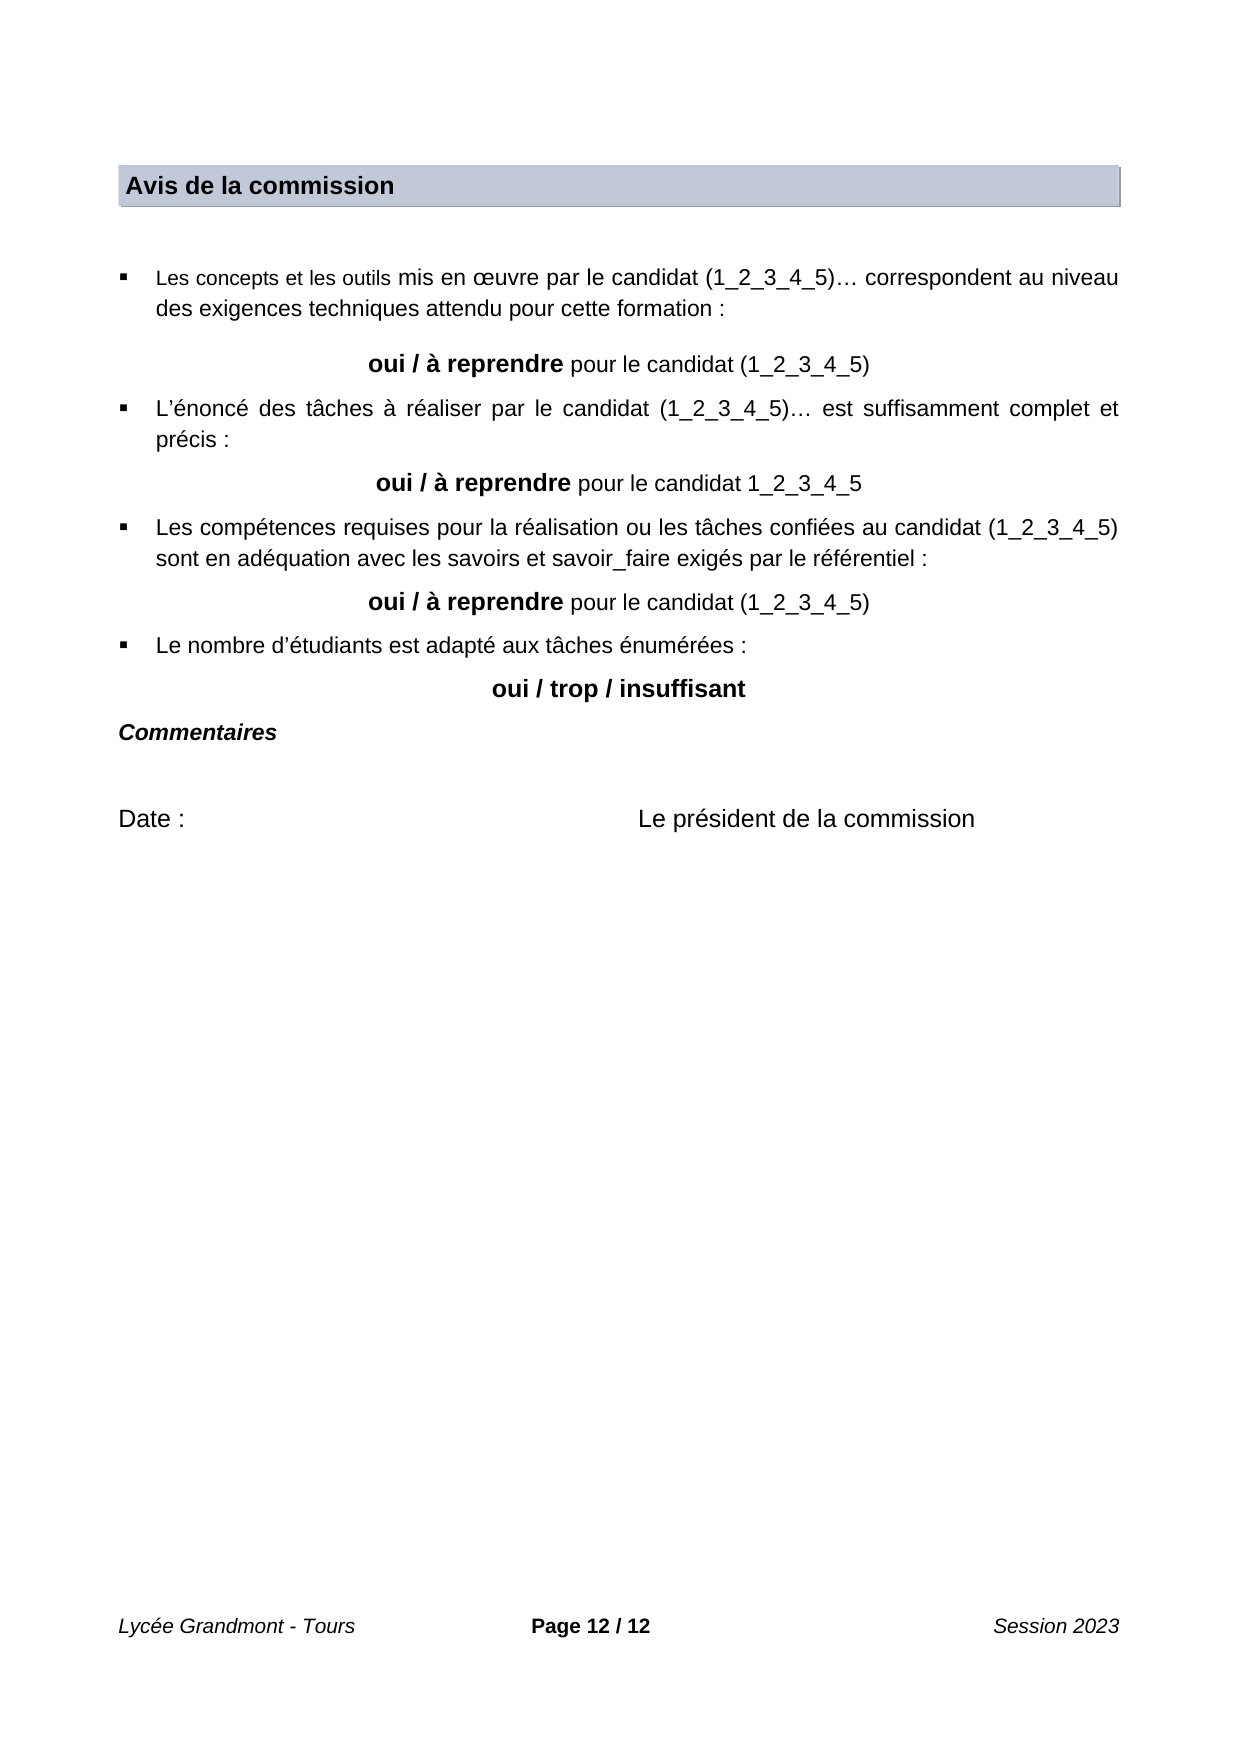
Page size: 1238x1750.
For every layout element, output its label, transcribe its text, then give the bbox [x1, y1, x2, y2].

subtitle Avis de la commission [119, 168, 1119, 203]
text oui / à reprendre pour le candidat 1_2_3_4_5 [118, 466, 1119, 497]
text oui / trop / insuffisant [118, 672, 1119, 704]
list L’énoncé des tâches à réaliser par le candidat (1_2_3_4_5)… est suffisamment complet et précis : [118, 391, 1119, 454]
list Les compétences requises pour la réalisation ou les tâches confiées au candidat (1_2_3_4_5) sont en adéquation avec les savoirs et savoir_faire exigés par le référentiel : [118, 510, 1119, 572]
text Date : Le président de la commission [118, 803, 1119, 834]
text Commentaires [118, 715, 1119, 747]
list Les concepts et les outils mis en œuvre par le candidat (1_2_3_4_5)… correspondent au niveau des exigences techniques attendu pour cette formation : [118, 261, 1119, 323]
text oui / à reprendre pour le candidat (1_2_3_4_5) [118, 585, 1119, 616]
list Le nombre d’étudiants est adapté aux tâches énumérées : [118, 629, 1119, 660]
text oui / à reprendre pour le candidat (1_2_3_4_5) [118, 347, 1119, 379]
